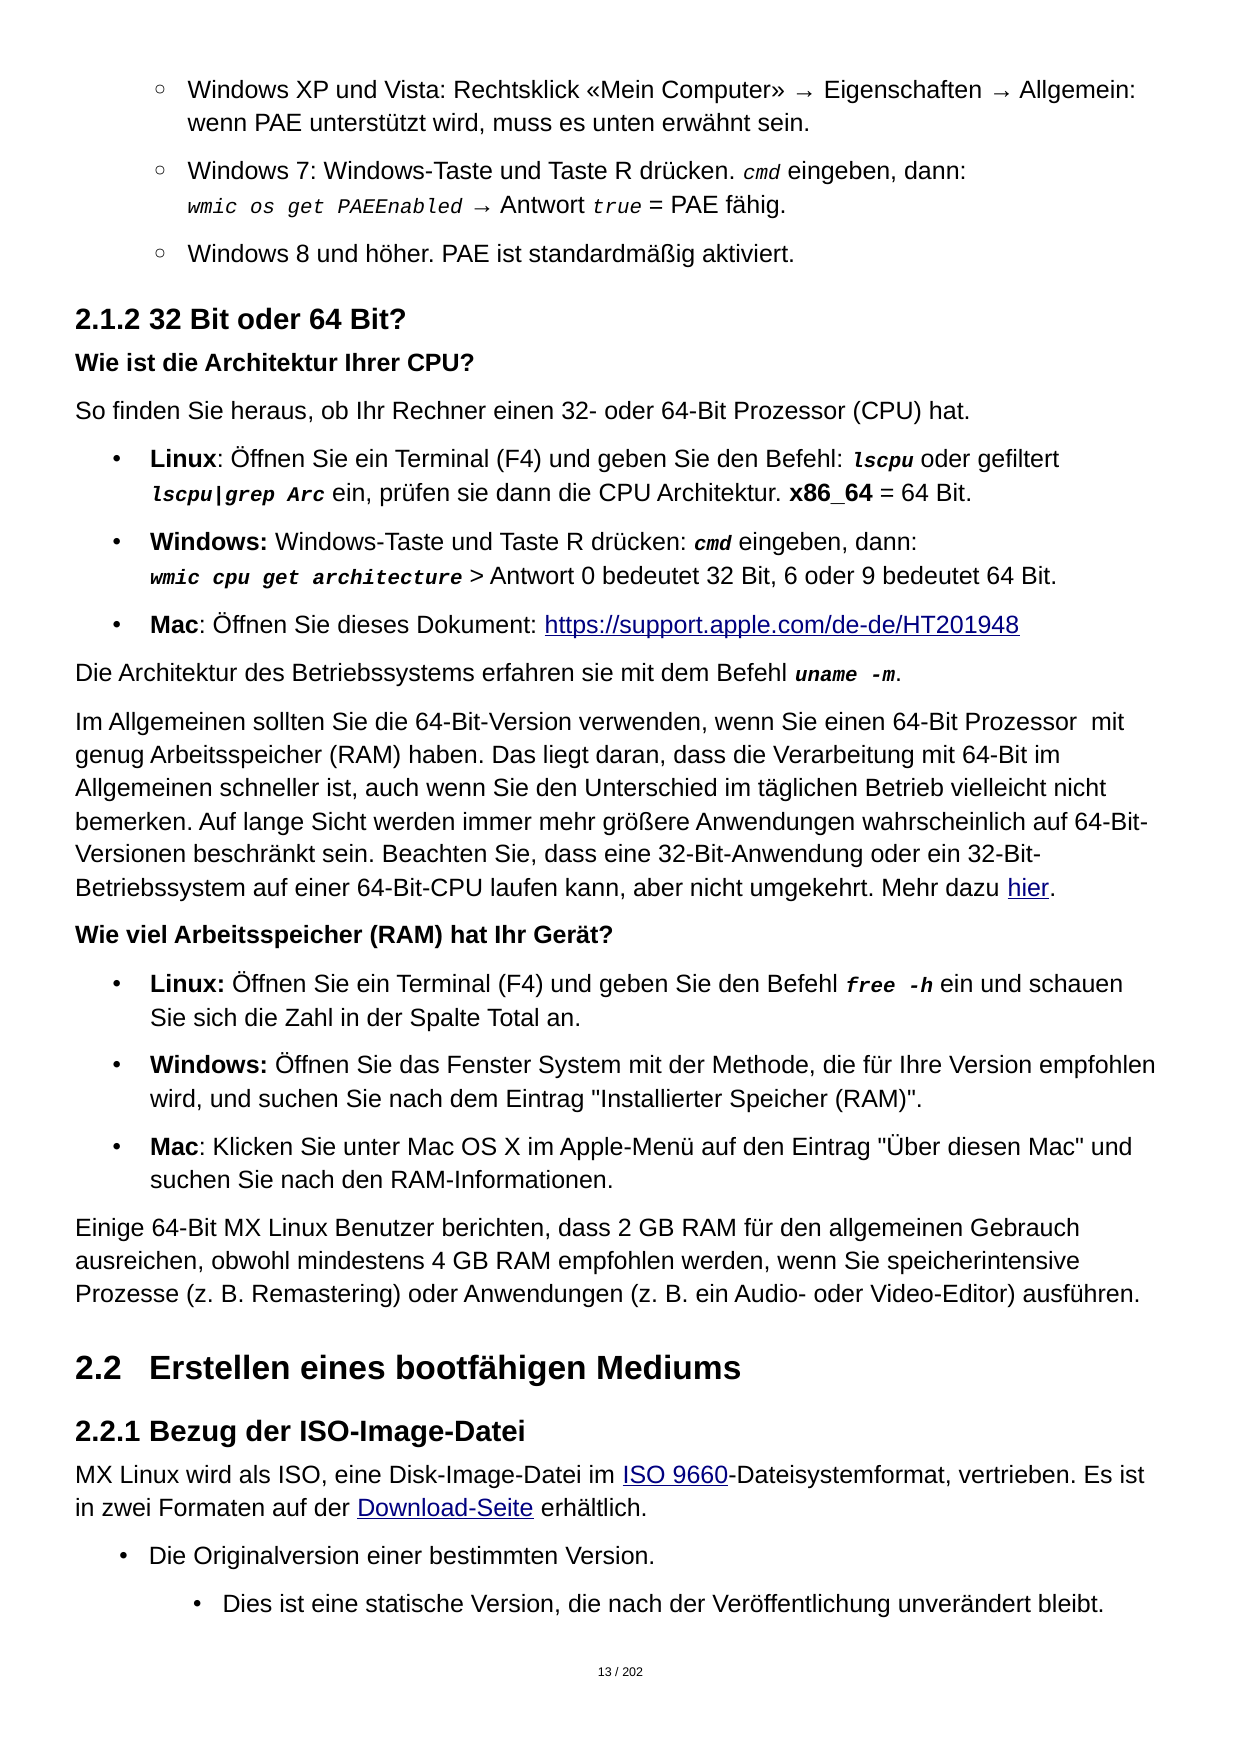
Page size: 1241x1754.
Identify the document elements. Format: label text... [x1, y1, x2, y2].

list Dies ist eine statische Version, die nach der Veröffentlichung unverändert bleibt. [193, 1589, 1166, 1618]
list Die Originalversion einer bestimmten Version. [119, 1541, 1166, 1569]
subtitle 32 Bit oder 64 Bit? [75, 302, 1166, 336]
subtitle Erstellen eines bootfähigen Mediums [75, 1348, 1166, 1386]
list Mac: Öffnen Sie dieses Dokument: https://support.apple.com/de-de/HT201948 [112, 610, 1166, 639]
text Wie viel Arbeitsspeicher (RAM) hat Ihr Gerät? [75, 921, 1166, 949]
text Wie ist die Architektur Ihrer CPU? [75, 348, 1166, 377]
text Einige 64-Bit MX Linux Benutzer berichten, dass 2 GB RAM für den allgemeinen Gebrauch ausreichen, obwohl mindestens 4 GB RAM empfohlen werden, wenn Sie speicherintensive Prozesse (z. B. Remastering) oder Anwendungen (z. B. ein Audio- oder Video-Editor) ausführen. [75, 1213, 1166, 1308]
text So finden Sie heraus, ob Ihr Rechner einen 32- oder 64-Bit Prozessor (CPU) hat. [75, 396, 1166, 425]
list Mac: Klicken Sie unter Mac OS X im Apple-Menü auf den Eintrag "Über diesen Mac" und suchen Sie nach den RAM-Informationen. [112, 1132, 1166, 1193]
subtitle Bezug der ISO-Image-Datei [75, 1413, 1166, 1447]
list Windows: Öffnen Sie das Fenster System mit der Methode, die für Ihre Version empfohlen wird, und suchen Sie nach dem Eintrag "Installierter Speicher (RAM)". [112, 1051, 1166, 1112]
list Windows 8 und höher. PAE ist standardmäßig aktiviert. [150, 239, 1166, 268]
text Die Architektur des Betriebssystems erfahren sie mit dem Befehl uname -m. [75, 658, 1166, 688]
text Im Allgemeinen sollten Sie die 64-Bit-Version verwenden, wenn Sie einen 64-Bit Prozessor mit genug Arbeitsspeicher (RAM) haben. Das liegt daran, dass die Verarbeitung mit 64-Bit im Allgemeinen schneller ist, auch wenn Sie den Unterschied im täglichen Betrieb vielleicht nicht bemerken. Auf lange Sicht werden immer mehr größere Anwendungen wahrscheinlich auf 64-Bit-Versionen beschränkt sein. Beachten Sie, dass eine 32-Bit-Anwendung oder ein 32-Bit-Betriebssystem auf einer 64-Bit-CPU laufen kann, aber nicht umgekehrt. Mehr dazu hier. [75, 707, 1166, 901]
list Linux: Öffnen Sie ein Terminal (F4) und geben Sie den Befehl: lscpu oder gefiltert lscpu|grep Arc ein, prüfen sie dann die CPU Architektur. x86_64 = 64 Bit. [112, 444, 1166, 508]
list Windows 7: Windows-Taste und Taste R drücken. cmd eingeben, dann: wmic os get PAEEnabled → Antwort true = PAE fähig. [150, 156, 1166, 220]
list Windows XP und Vista: Rechtsklick «Mein Computer» → Eigenschaften → Allgemein: wenn PAE unterstützt wird, muss es unten erwähnt sein. [150, 75, 1166, 137]
list Windows: Windows-Taste und Taste R drücken: cmd eingeben, dann: wmic cpu get architecture > Antwort 0 bedeutet 32 Bit, 6 oder 9 bedeutet 64 Bit. [112, 527, 1166, 591]
text MX Linux wird als ISO, eine Disk-Image-Datei im ISO 9660-Dateisystemformat, vertrieben. Es ist in zwei Formaten auf der Download-Seite erhältlich. [75, 1460, 1166, 1521]
list Linux: Öffnen Sie ein Terminal (F4) und geben Sie den Befehl free -h ein und schauen Sie sich die Zahl in der Spalte Total an. [112, 968, 1166, 1031]
